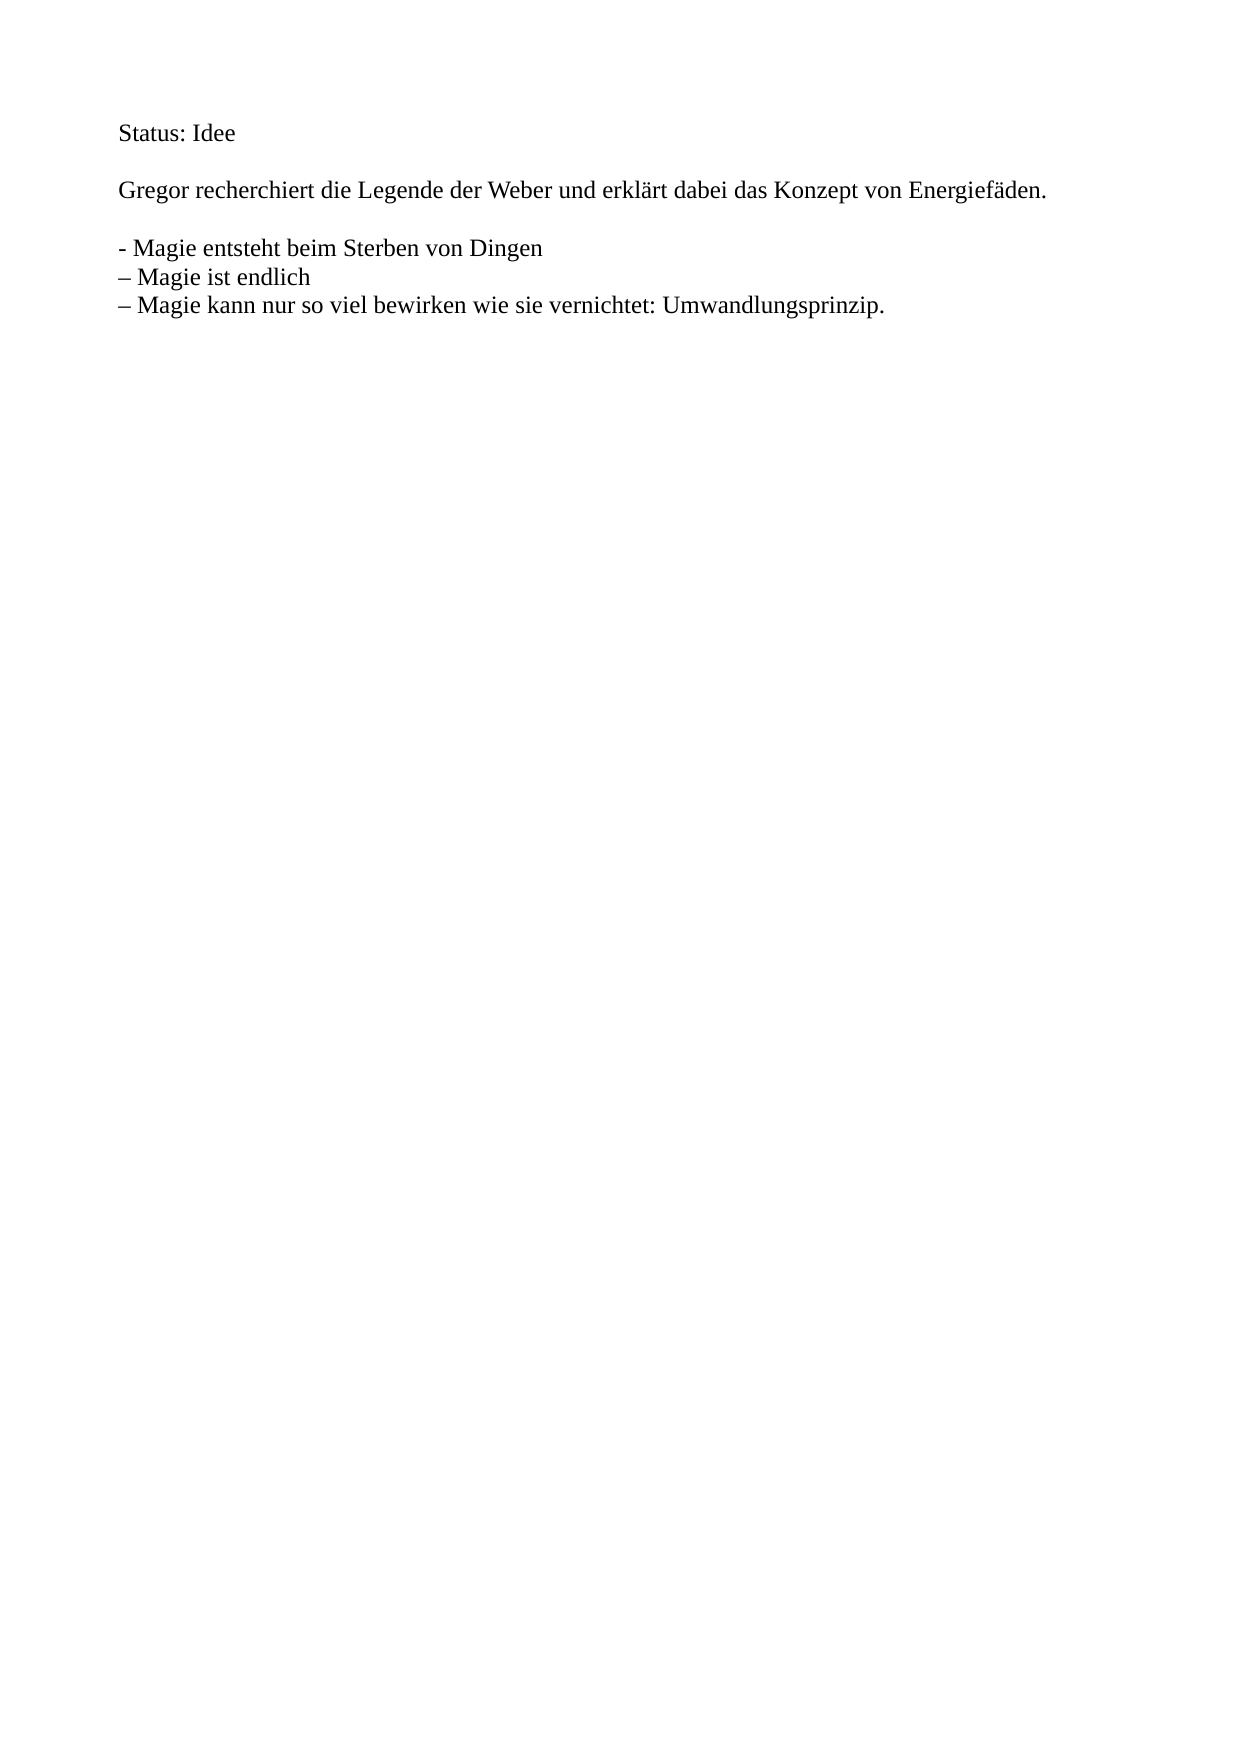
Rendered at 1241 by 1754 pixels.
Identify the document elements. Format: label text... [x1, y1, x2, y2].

text Gregor recherchiert die Legende der Weber und erklärt dabei das Konzept von Energiefäden. [118, 176, 1122, 204]
text Status: Idee [118, 118, 1122, 147]
text – Magie ist endlich [118, 262, 1122, 291]
text - Magie entsteht beim Sterben von Dingen [118, 233, 1122, 262]
text – Magie kann nur so viel bewirken wie sie vernichtet: Umwandlungsprinzip. [118, 291, 1122, 319]
